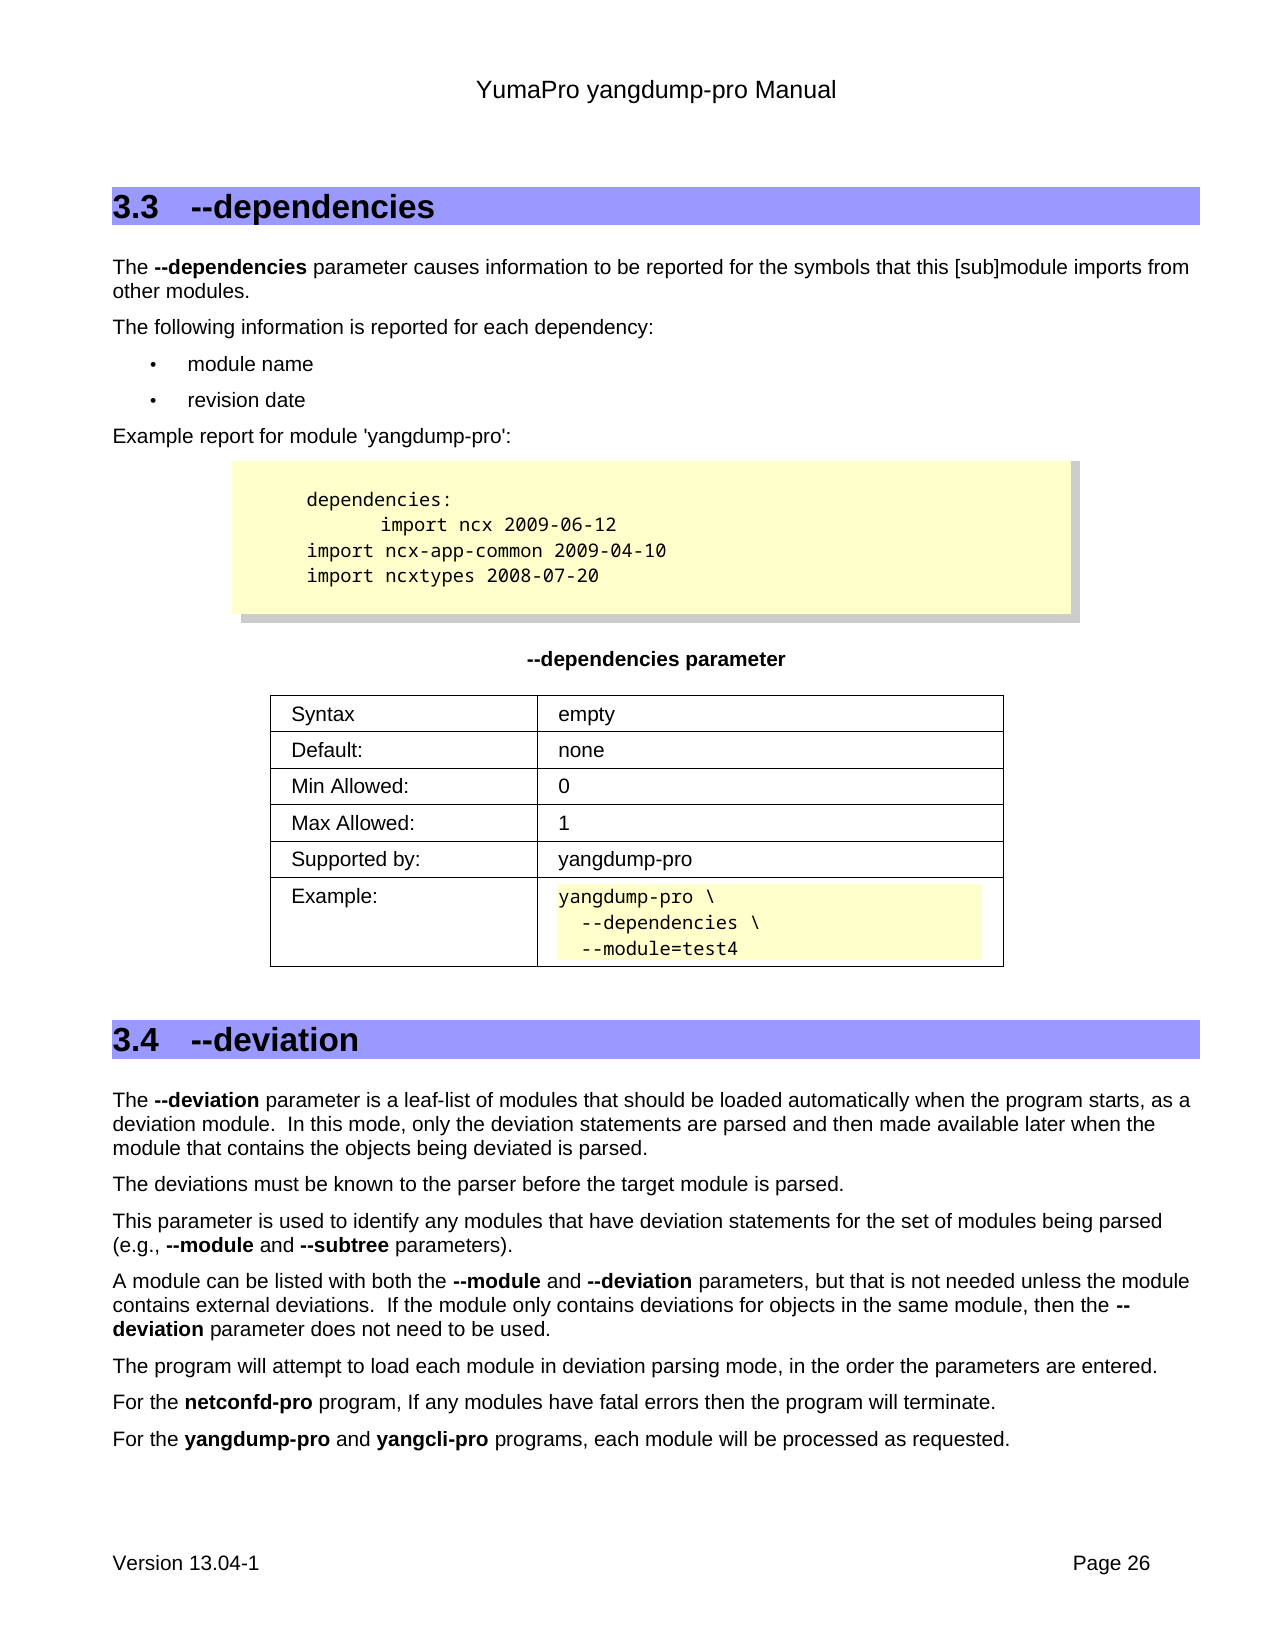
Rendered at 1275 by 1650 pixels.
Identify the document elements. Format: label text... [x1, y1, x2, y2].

table_cell Default: [271, 732, 537, 768]
table_cell 0 [538, 769, 1003, 804]
text The following information is reported for each dependency: [112, 315, 1200, 339]
text The --dependencies parameter causes information to be reported for the symbols that this [sub]module imports from other modules. [112, 254, 1200, 302]
text The program will attempt to load each module in deviation parsing mode, in the order the parameters are entered. [112, 1353, 1200, 1377]
table_cell Example: [271, 878, 537, 966]
subtitle --dependencies [112, 187, 1200, 225]
text The --deviation parameter is a leaf-list of modules that should be loaded automatically when the program starts, as a deviation module. In this mode, only the deviation statements are parsed and then made available later when the module that contains the objects being deviated is parsed. [112, 1088, 1200, 1160]
table_header empty [538, 696, 1003, 731]
table_cell Max Allowed: [271, 805, 537, 841]
table_cell yangdump-pro [538, 842, 1003, 877]
text import ncx-app-common 2009-04-10 [232, 537, 1071, 563]
table_cell Min Allowed: [271, 769, 537, 804]
subtitle --dependencies parameter [127, 647, 1185, 671]
text Example report for module 'yangdump-pro': [112, 424, 1200, 448]
table_cell yangdump-pro \ --dependencies \ --module=test4 [538, 878, 1003, 966]
text This parameter is used to identify any modules that have deviation statements for the set of modules being parsed (e.g., --module and --subtree parameters). [112, 1209, 1200, 1257]
text dependencies: [232, 486, 1071, 512]
text For the yangdump-pro and yangcli-pro programs, each module will be processed as requested. [112, 1426, 1200, 1450]
table_header Syntax [271, 696, 537, 731]
list module name [150, 351, 1200, 375]
text A module can be listed with both the --module and --deviation parameters, but that is not needed unless the module contains external deviations. If the module only contains deviations for objects in the same module, then the --deviation parameter does not need to be used. [112, 1269, 1200, 1341]
table_cell 1 [538, 805, 1003, 841]
text For the netconfd-pro program, If any modules have fatal errors then the program will terminate. [112, 1390, 1200, 1414]
text import ncx 2009-06-12 [232, 512, 1071, 537]
table_cell none [538, 732, 1003, 768]
list revision date [150, 388, 1200, 412]
text The deviations must be known to the parser before the target module is parsed. [112, 1172, 1200, 1196]
text import ncxtypes 2008-07-20 [232, 563, 1071, 588]
table_cell Supported by: [271, 842, 537, 877]
subtitle --deviation [112, 1020, 1200, 1059]
